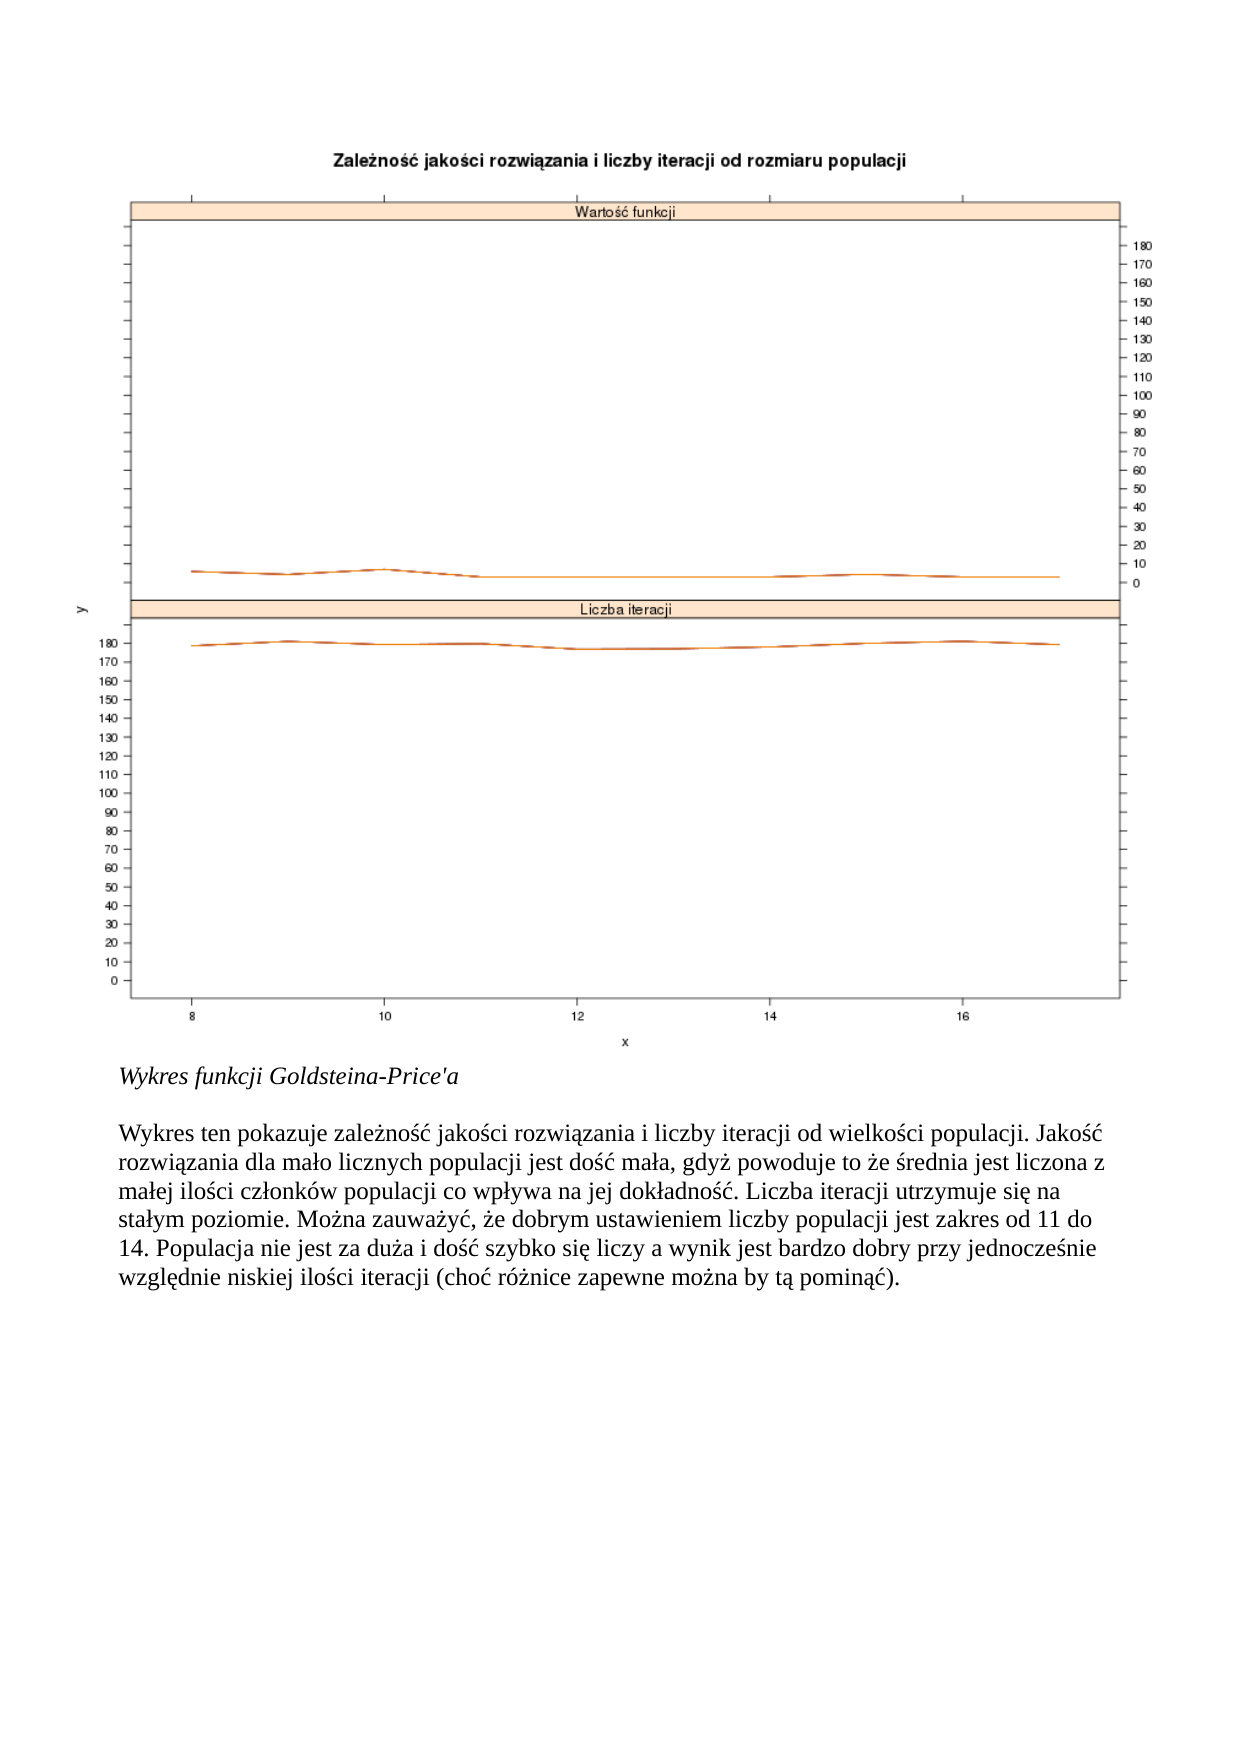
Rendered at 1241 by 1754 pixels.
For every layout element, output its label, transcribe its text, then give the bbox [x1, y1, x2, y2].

picture [67, 146, 1174, 1061]
text Wykres ten pokazuje zależność jakości rozwiązania i liczby iteracji od wielkości populacji. Jakość rozwiązania dla mało licznych populacji jest dość mała, gdyż powoduje to że średnia jest liczona z małej ilości członków populacji co wpływa na jej dokładność. Liczba iteracji utrzymuje się na stałym poziomie. Można zauważyć, że dobrym ustawieniem liczby populacji jest zakres od 11 do 14. Populacja nie jest za duża i dość szybko się liczy a wynik jest bardzo dobry przy jednocześnie względnie niskiej ilości iteracji (choć różnice zapewne można by tą pominąć). [118, 1118, 1122, 1291]
text Wykres funkcji Goldsteina-Price'a [118, 1061, 1122, 1089]
